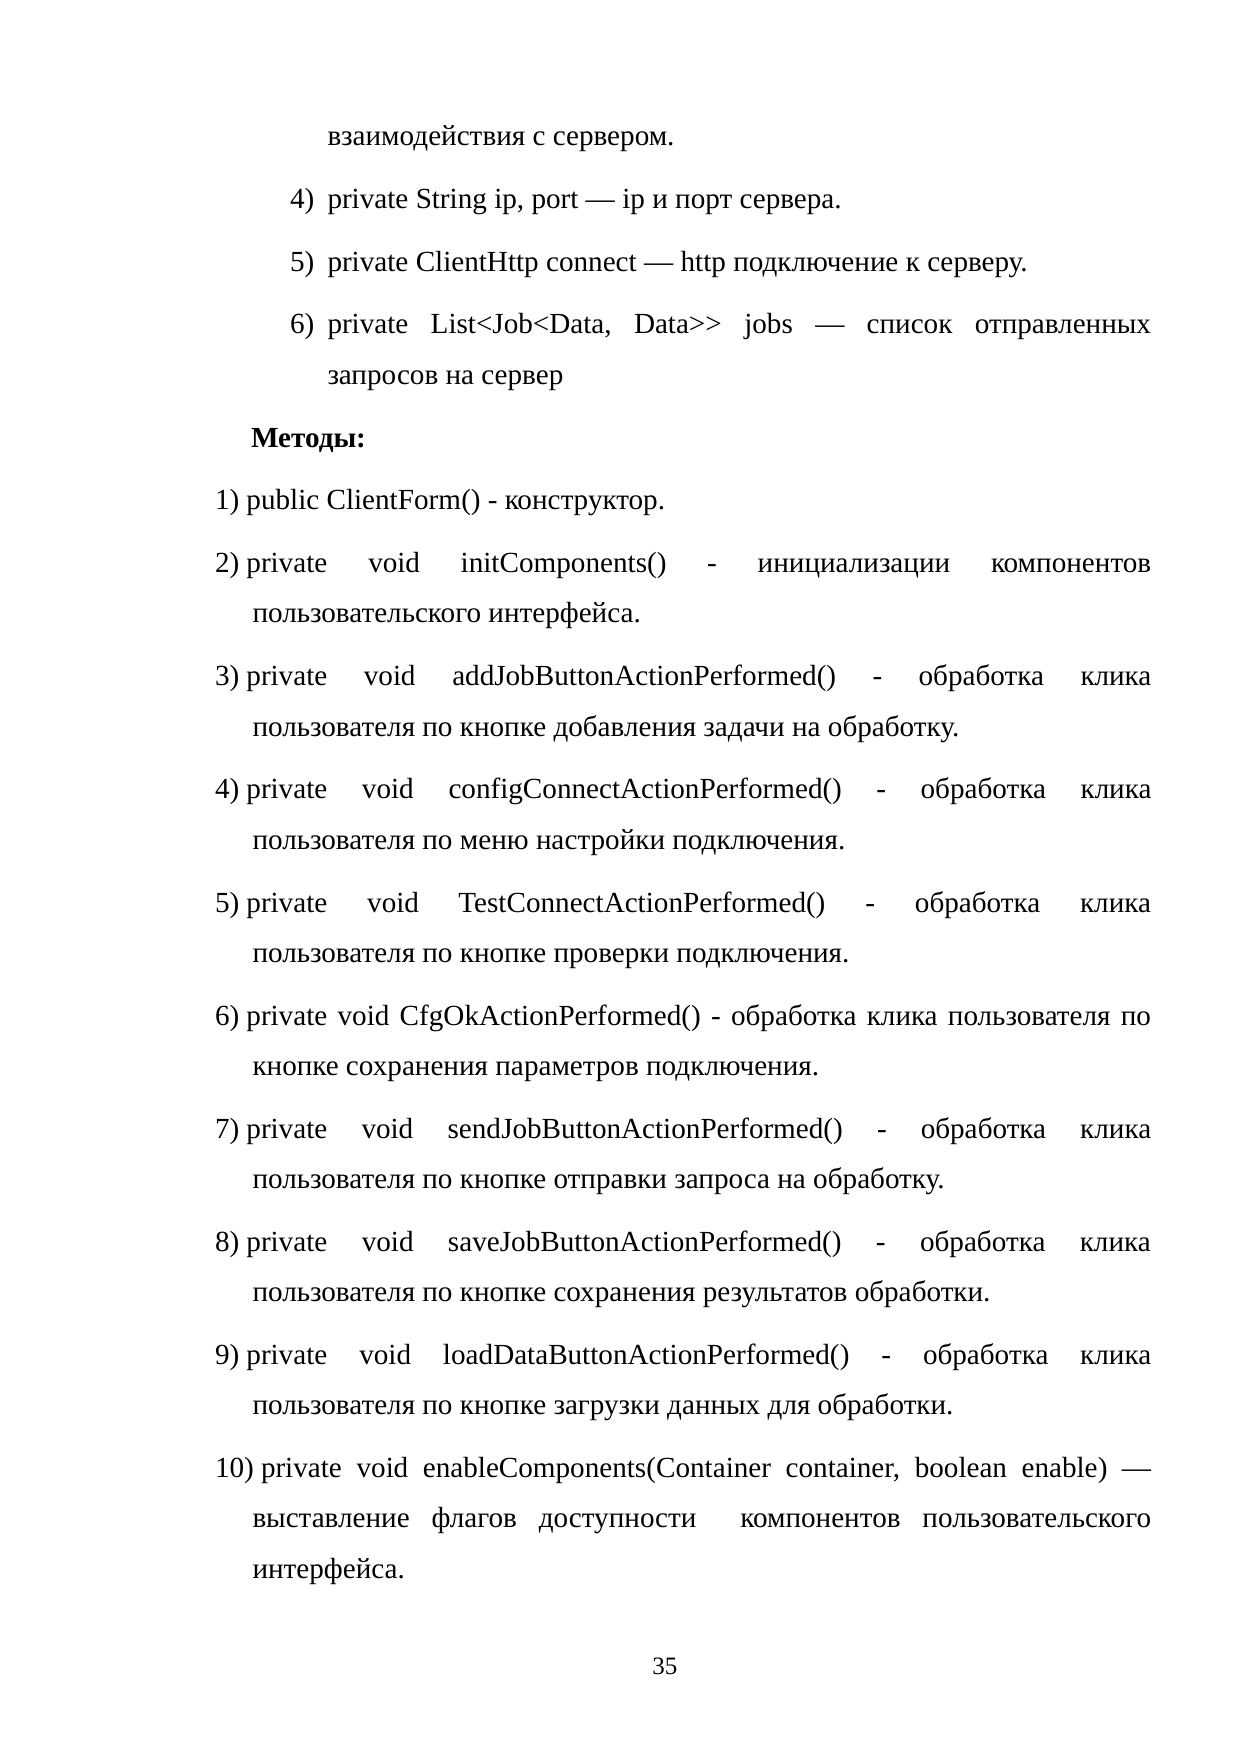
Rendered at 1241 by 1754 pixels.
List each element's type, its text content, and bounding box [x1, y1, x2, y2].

list private String ip, port — ip и порт сервера. [290, 181, 1152, 214]
list private void initComponents() - инициализации компонентов пользовательского интерфейса. [215, 545, 1152, 629]
list private void saveJobButtonActionPerformed() - обработка клика пользователя по кнопке сохранения результатов обработки. [215, 1224, 1152, 1308]
list взаимодействия с сервером. [290, 118, 1152, 152]
list private void TestConnectActionPerformed() - обработка клика пользователя по кнопке проверки подключения. [215, 885, 1152, 968]
list private void enableComponents(Container container, boolean enable) — выставление флагов доступности компонентов пользовательского интерфейса. [215, 1450, 1152, 1584]
list public ClientForm() - конструктор. [215, 482, 1152, 516]
list private void loadDataButtonActionPerformed() - обработка клика пользователя по кнопке загрузки данных для обработки. [215, 1337, 1152, 1421]
list private void configConnectActionPerformed() - обработка клика пользователя по меню настройки подключения. [215, 772, 1152, 855]
list private void sendJobButtonActionPerformed() - обработка клика пользователя по кнопке отправки запроса на обработку. [215, 1111, 1152, 1195]
list private ClientHttp connect — http подключение к серверу. [290, 244, 1152, 277]
list private void CfgOkActionPerformed() - обработка клика пользователя по кнопке сохранения параметров подключения. [215, 998, 1152, 1082]
list private void addJobButtonActionPerformed() - обработка клика пользователя по кнопке добавления задачи на обработку. [215, 658, 1152, 742]
list private List<Job<Data, Data>> jobs — список отправленных запросов на сервер [290, 307, 1152, 390]
text Методы: [177, 420, 1152, 453]
